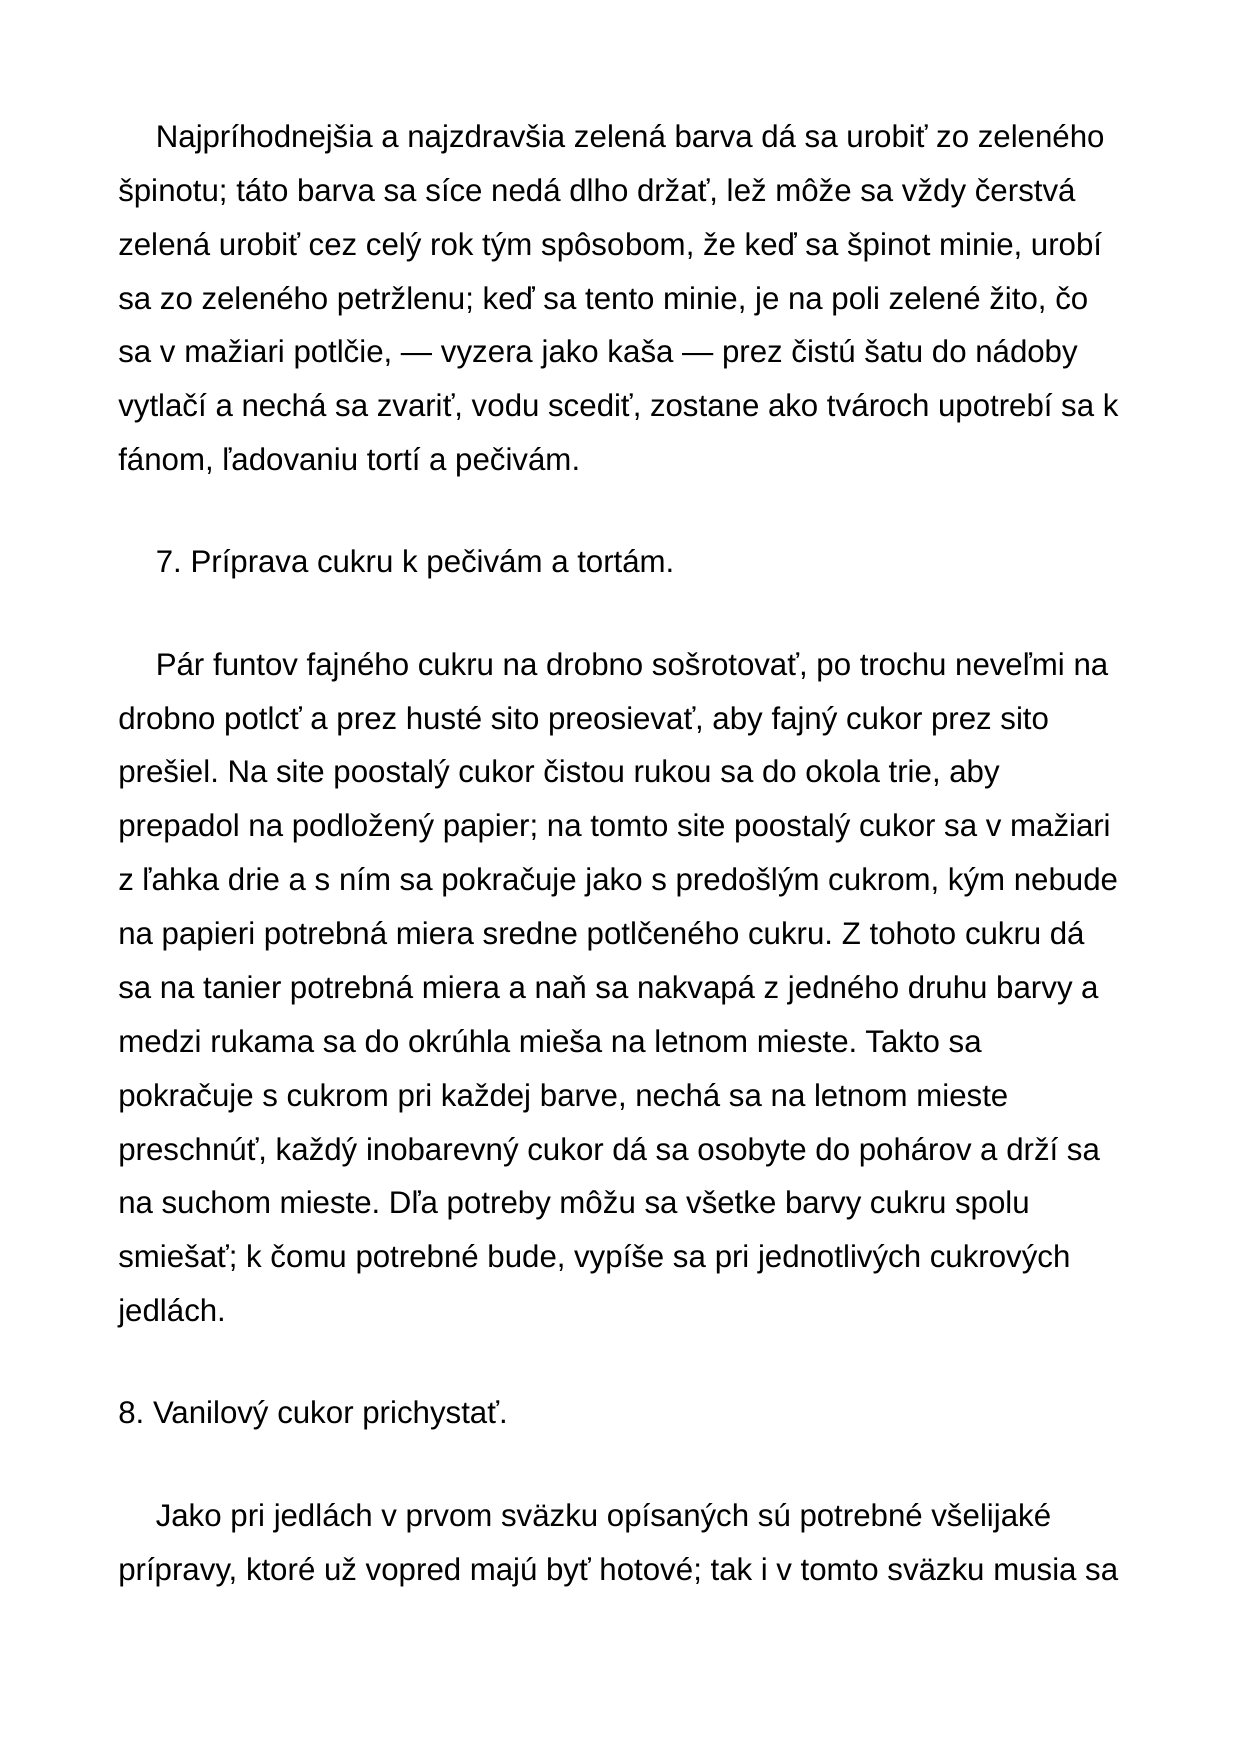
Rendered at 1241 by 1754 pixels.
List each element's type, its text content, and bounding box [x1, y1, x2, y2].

text Najpríhodnejšia a najzdravšia zelená barva dá sa urobiť zo zeleného špinotu; táto barva sa síce nedá dlho držať, lež môže sa vždy čerstvá zelená urobiť cez celý rok tým spôso­bom, že keď sa špinot minie, urobí sa zo zeleného petržlenu; keď sa tento minie, je na poli zelené žito, čo sa v mažiari potlčie, — vyzera jako kaša — prez čistú šatu do nádoby vytlačí a nechá sa zvariť, vodu scediť, zostane ako tvároch upotrebí sa k fánom, ľadovaniu tortí a pečivám. [118, 118, 1122, 477]
text Pár funtov fajného cukru na drobno sošrotovať, po trochu neveľmi na drobno potlcť a prez husté sito preosievať, aby fajný cukor prez sito prešiel. Na site poostalý cukor čistou rukou sa do okola trie, aby prepadol na podložený papier; na tomto site poostalý cukor sa v mažiari z ľahka drie a s ním sa pokračuje jako s predošlým cukrom, kým nebude na papieri potrebná miera sredne potlčeného cukru. Z tohoto cukru dá sa na tanier potrebná miera a naň sa nakvapá z jedného druhu barvy a medzi rukama sa do okrúhla mieša na letnom mieste. Takto sa pokračuje s cukrom pri každej barve, nechá sa na letnom mieste preschnúť, každý inobarevný cukor dá sa osobyte do pohárov a drží sa na su­chom mieste. Dľa potreby môžu sa všetke barvy cukru spolu smiešať; k čomu potrebné bude, vypíše sa pri jednotlivých cukrových jedlách. [118, 646, 1122, 1328]
text 8. Vanilový cukor prichystať. [118, 1394, 1122, 1430]
text 7. Príprava cukru k pečivám a tortám. [118, 543, 1122, 579]
text Jako pri jedlách v prvom sväzku opísaných sú potrebné všelijaké prípravy, ktoré už vopred majú byť hotové; tak i v tomto sväzku musia sa [118, 1497, 1122, 1586]
